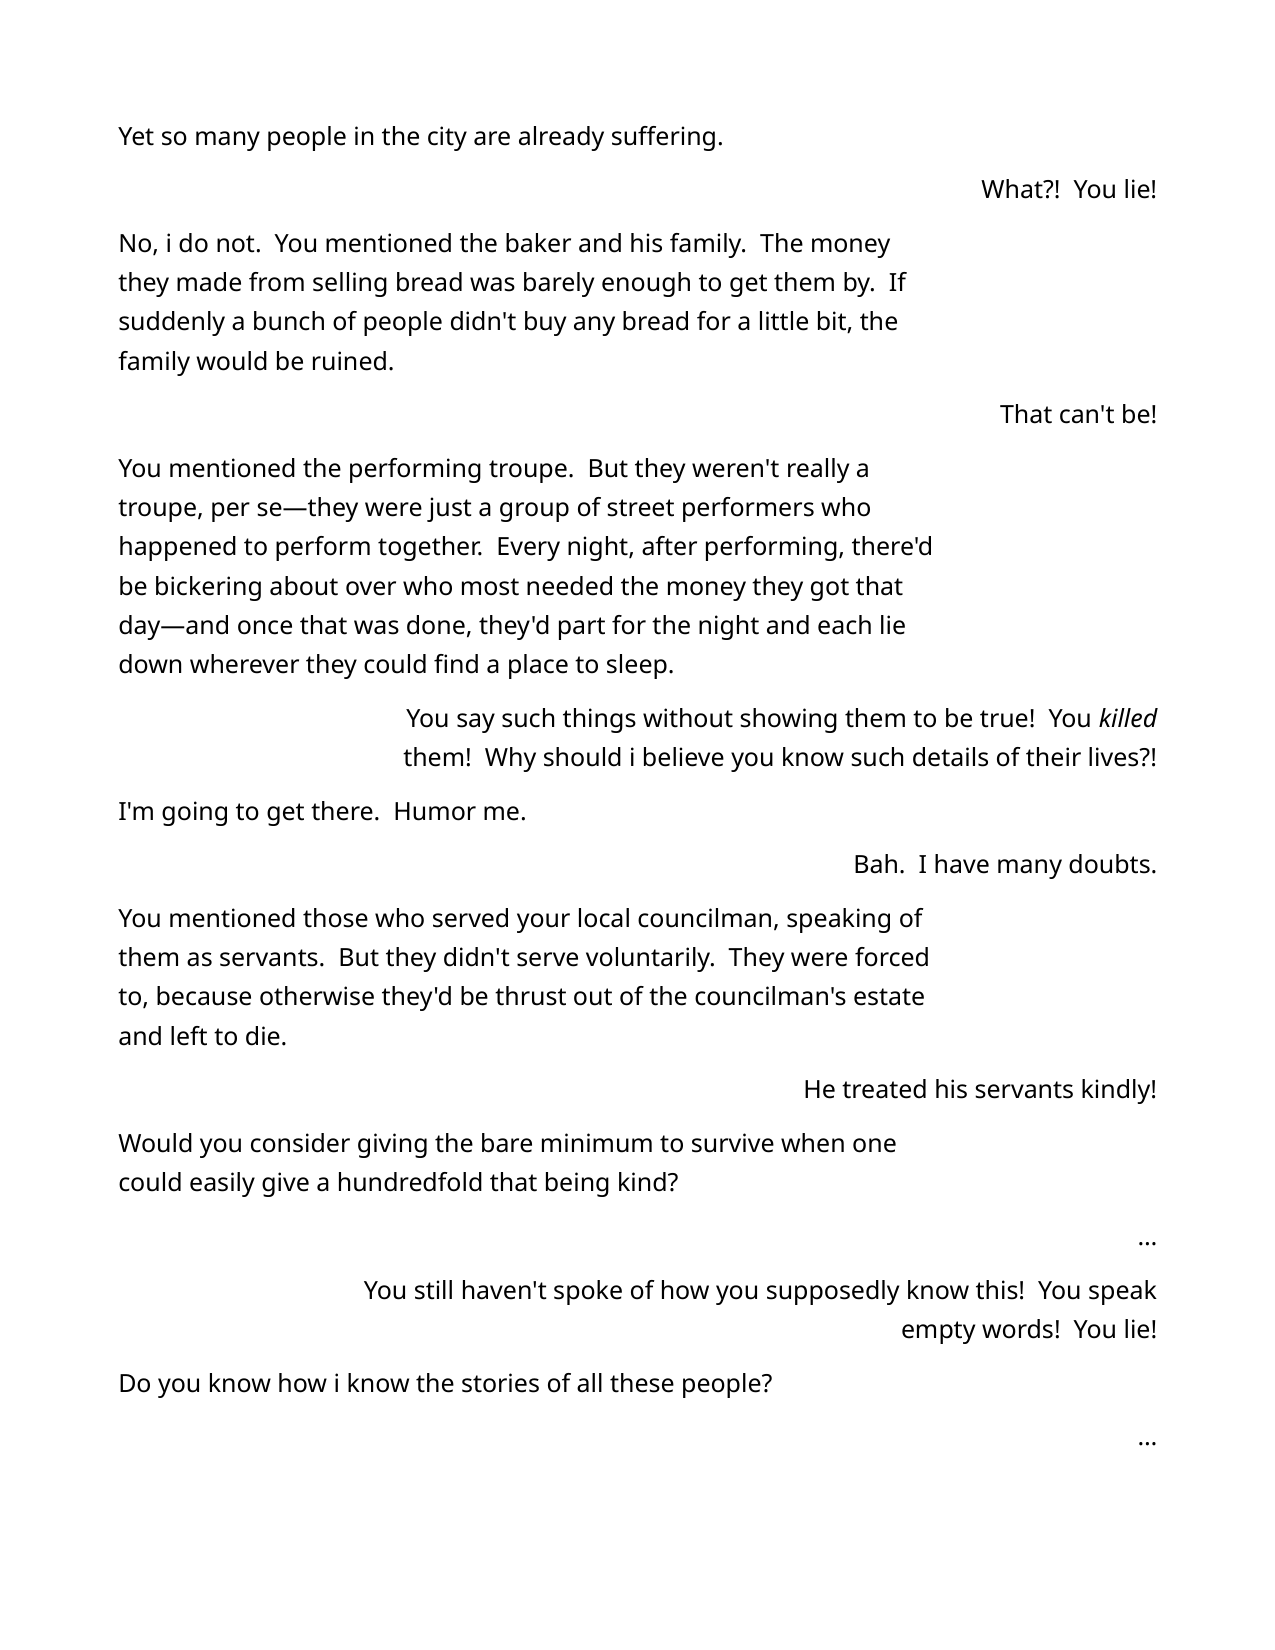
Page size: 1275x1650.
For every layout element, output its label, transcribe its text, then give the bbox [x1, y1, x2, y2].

text … [118, 1419, 1157, 1453]
text Yet so many people in the city are already suffering. [118, 118, 1157, 152]
text No, i do not. You mentioned the baker and his family. The money they made from selling bread was barely enough to get them by. If suddenly a bunch of people didn't buy any bread for a little bit, the family would be ruined. [118, 226, 942, 377]
text You still haven't spoke of how you supposedly know this! You speak empty words! You lie! [343, 1272, 1157, 1346]
text Bah. I have many doubts. [118, 847, 1157, 881]
text You say such things without showing them to be true! You killed them! Why should i believe you know such details of their lives?! [343, 700, 1157, 773]
text What?! You lie! [118, 172, 1157, 206]
text Do you know how i know the stories of all these people? [118, 1365, 1157, 1399]
text … [118, 1218, 1157, 1253]
text You mentioned the performing troupe. But they weren't really a troupe, per se—they were just a group of street performers who happened to perform together. Every night, after performing, there'd be bickering about over who most needed the money they got that day—and once that was done, they'd part for the night and each lie down wherever they could find a place to sleep. [118, 451, 942, 681]
text You mentioned those who served your local councilman, speaking of them as servants. But they didn't serve voluntarily. They were forced to, because otherwise they'd be thrust out of the councilman's estate and left to die. [118, 901, 942, 1052]
text That can't be! [118, 397, 1157, 431]
text I'm going to get there. Humor me. [118, 793, 1157, 827]
text He treated his servants kindly! [118, 1072, 1157, 1106]
text Would you consider giving the bare minimum to survive when one could easily give a hundredfold that being kind? [118, 1126, 942, 1199]
